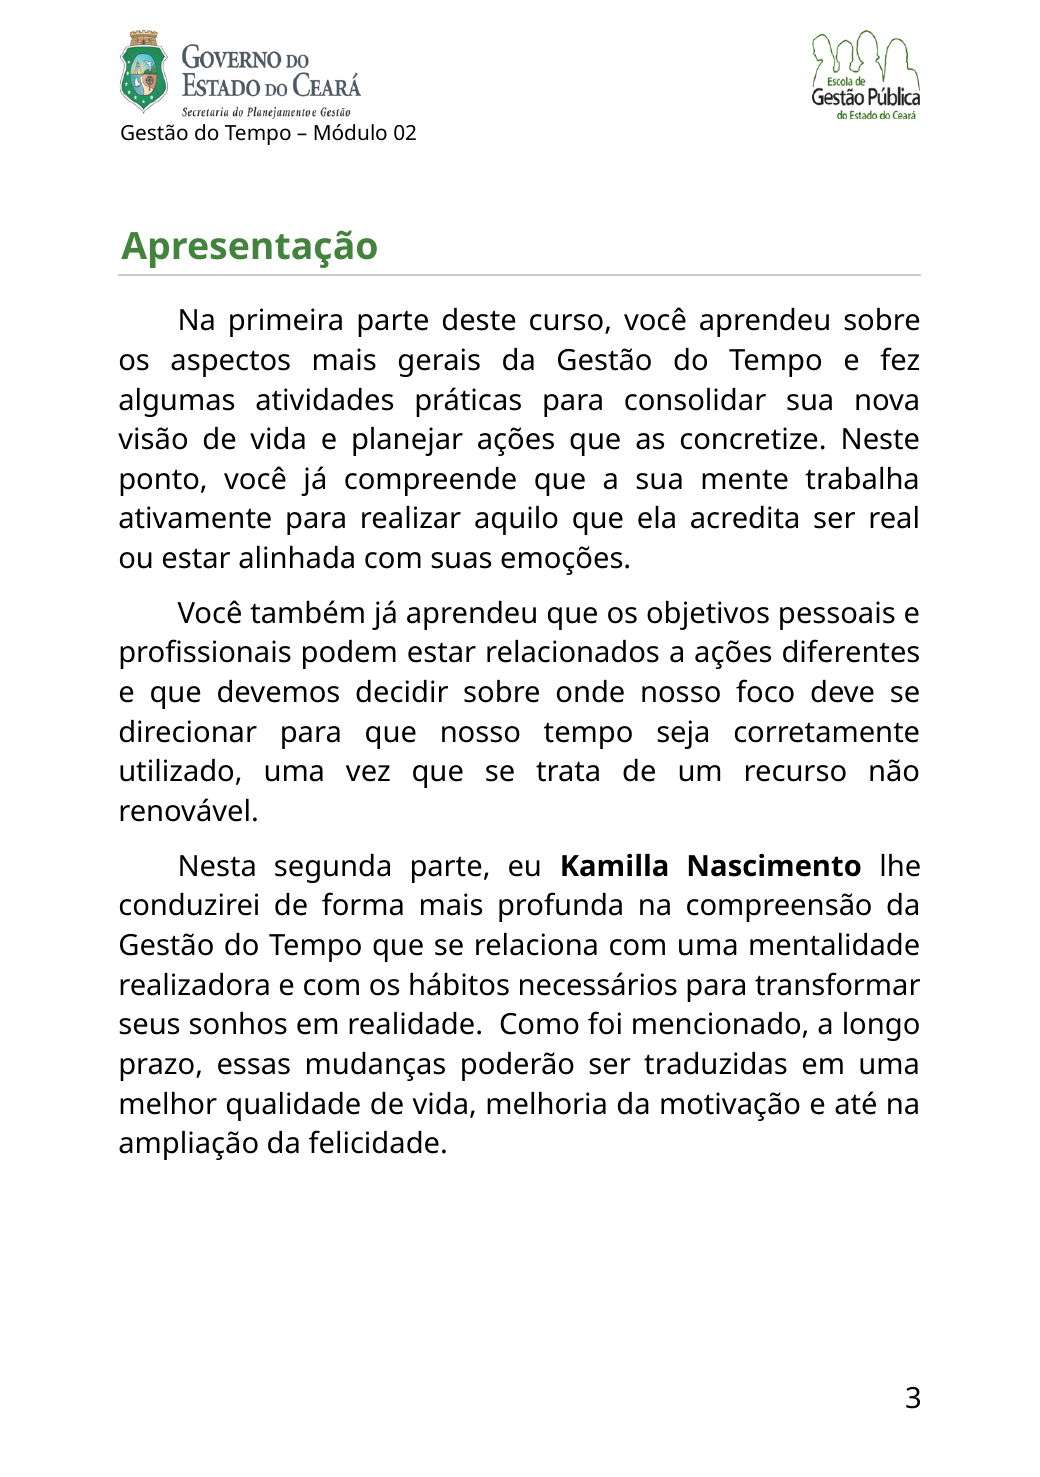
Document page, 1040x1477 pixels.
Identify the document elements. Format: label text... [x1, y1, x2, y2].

text Nesta segunda parte, eu Kamilla Nascimento lhe conduzirei de forma mais profunda na compreensão da Gestão do Tempo que se relaciona com uma mentalidade realizadora e com os hábitos necessários para transformar seus sonhos em realidade. Como foi mencionado, a longo prazo, essas mudanças poderão ser traduzidas em uma melhor qualidade de vida, melhoria da motivação e até na ampliação da felicidade. [118, 845, 921, 1162]
subtitle Apresentação [118, 217, 921, 274]
text Você também já aprendeu que os objetivos pessoais e profissionais podem estar relacionados a ações diferentes e que devemos decidir sobre onde nosso foco deve se direcionar para que nosso tempo seja corretamente utilizado, uma vez que se trata de um recurso não renovável. [118, 592, 921, 830]
picture [119, 30, 920, 119]
text Na primeira parte deste curso, você aprendeu sobre os aspectos mais gerais da Gestão do Tempo e fez algumas atividades práticas para consolidar sua nova visão de vida e planejar ações que as concretize. Neste ponto, você já compreende que a sua mente trabalha ativamente para realizar aquilo que ela acredita ser real ou estar alinhada com suas emoções. [118, 299, 921, 577]
